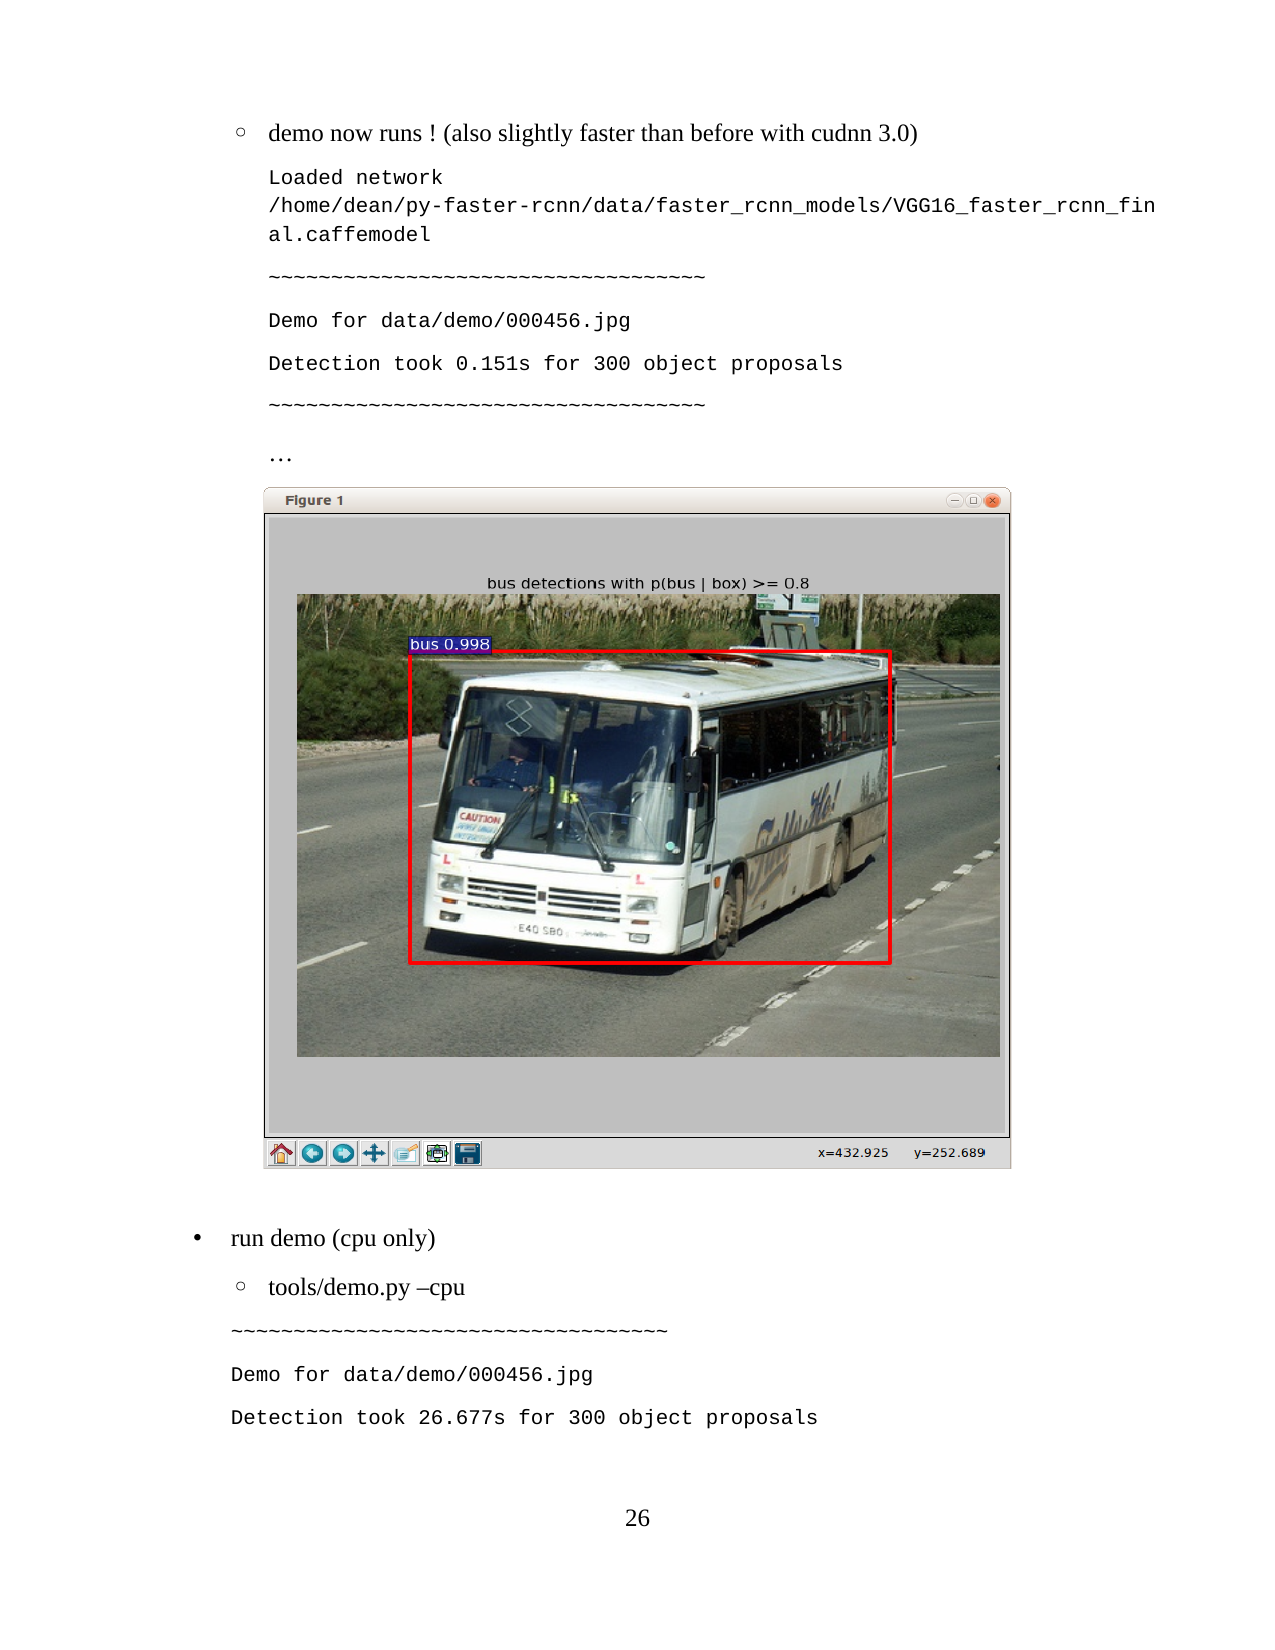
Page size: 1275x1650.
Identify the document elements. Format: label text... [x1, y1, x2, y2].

list tools/demo.py –cpu [231, 1272, 1157, 1301]
text Detection took 0.151s for 300 object proposals [268, 353, 1157, 376]
list demo now runs ! (also slightly faster than before with cudnn 3.0) [231, 118, 1157, 147]
text ~~~~~~~~~~~~~~~~~~~~~~~~~~~~~~~~~~~ [268, 267, 1157, 290]
list run demo (cpu only) [193, 1223, 1157, 1252]
text Detection took 26.677s for 300 object proposals [231, 1407, 1157, 1431]
text … [268, 438, 1157, 467]
text Demo for data/demo/000456.jpg [231, 1364, 1157, 1388]
text ~~~~~~~~~~~~~~~~~~~~~~~~~~~~~~~~~~~ [231, 1321, 1157, 1345]
text Demo for data/demo/000456.jpg [268, 310, 1157, 333]
text ~~~~~~~~~~~~~~~~~~~~~~~~~~~~~~~~~~~ [268, 396, 1157, 419]
picture [263, 487, 1012, 1169]
text Loaded network /home/dean/py-faster-rcnn/data/faster_rcnn_models/VGG16_faster_rcnn_final.caffemodel [268, 167, 1157, 247]
